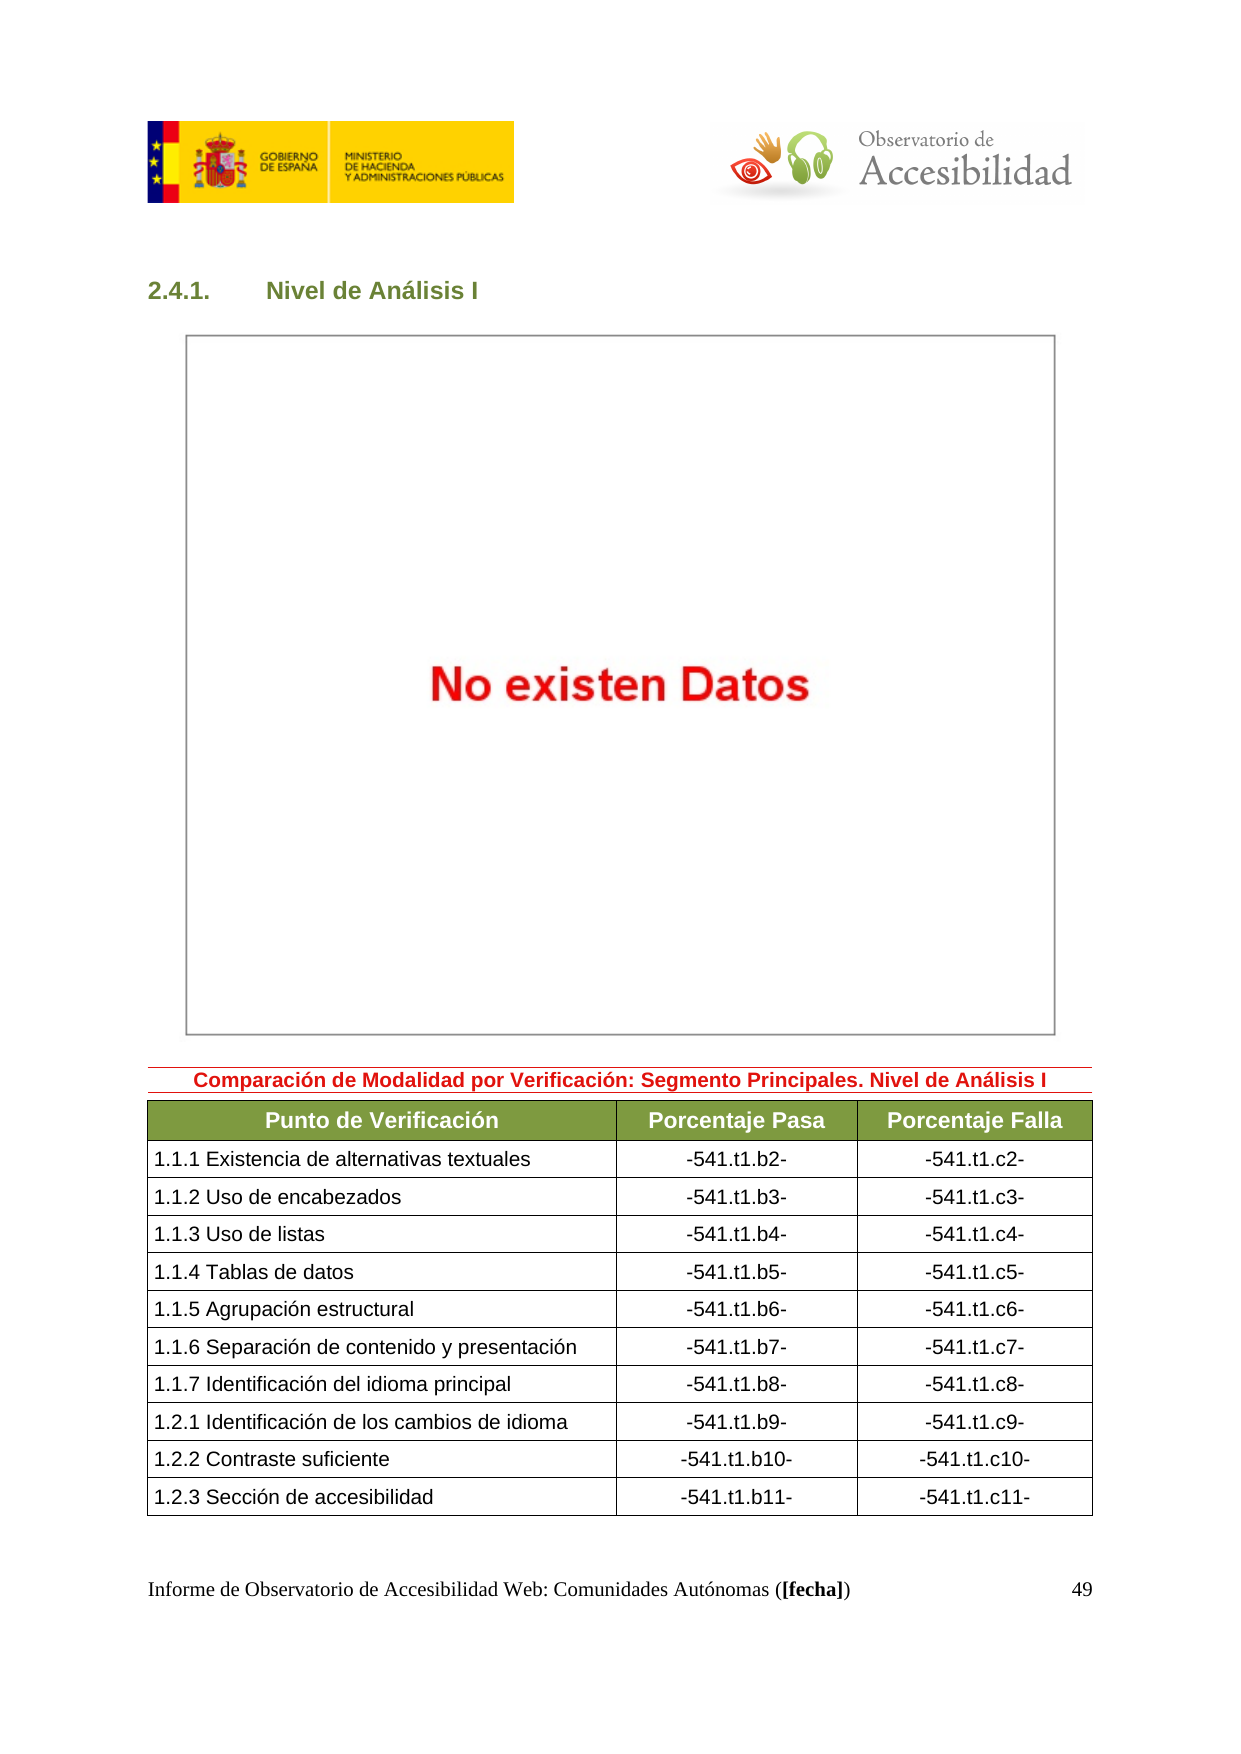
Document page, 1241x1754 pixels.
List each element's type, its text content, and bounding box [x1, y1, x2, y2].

table_header Punto de Verificación [148, 1101, 616, 1140]
table_cell -541.t1.b3- [617, 1178, 857, 1215]
table_cell -541.t1.b2- [617, 1141, 857, 1177]
table_cell 1.1.1 Existencia de alternativas textuales [148, 1141, 616, 1177]
table_cell -541.t1.c7- [858, 1328, 1092, 1365]
table_cell 1.1.5 Agrupación estructural [148, 1291, 616, 1327]
text Comparación de Modalidad por Verificación: Segmento Principales. Nivel de Análisis I [148, 1068, 1092, 1092]
table_cell 1.2.1 Identificación de los cambios de idioma [148, 1403, 616, 1440]
table_cell -541.t1.b7- [617, 1328, 857, 1365]
table_header Porcentaje Falla [858, 1101, 1092, 1140]
table_cell -541.t1.c6- [858, 1291, 1092, 1327]
table_cell -541.t1.b6- [617, 1291, 857, 1327]
table_cell -541.t1.c4- [858, 1216, 1092, 1252]
table_cell 1.1.2 Uso de encabezados [148, 1178, 616, 1215]
list Nivel de Análisis I [148, 276, 1092, 304]
table_cell 1.1.7 Identificación del idioma principal [148, 1366, 616, 1402]
table_cell -541.t1.c2- [858, 1141, 1092, 1177]
picture [147, 121, 514, 203]
table_cell -541.t1.c10- [858, 1441, 1092, 1477]
table_cell -541.t1.c3- [858, 1178, 1092, 1215]
table_cell -541.t1.b11- [617, 1478, 857, 1515]
picture [178, 332, 1062, 1042]
table_cell -541.t1.c9- [858, 1403, 1092, 1440]
table_cell -541.t1.b8- [617, 1366, 857, 1402]
table_cell 1.1.3 Uso de listas [148, 1216, 616, 1252]
table_cell 1.2.2 Contraste suficiente [148, 1441, 616, 1477]
picture [710, 122, 1086, 205]
table_cell -541.t1.b4- [617, 1216, 857, 1252]
table_cell -541.t1.b9- [617, 1403, 857, 1440]
table_cell -541.t1.b10- [617, 1441, 857, 1477]
table_cell 1.1.6 Separación de contenido y presentación [148, 1328, 616, 1365]
table_cell -541.t1.c8- [858, 1366, 1092, 1402]
table_header Porcentaje Pasa [617, 1101, 857, 1140]
table_cell -541.t1.c11- [858, 1478, 1092, 1515]
table_cell -541.t1.c5- [858, 1253, 1092, 1290]
table_cell 1.1.4 Tablas de datos [148, 1253, 616, 1290]
table_cell 1.2.3 Sección de accesibilidad [148, 1478, 616, 1515]
table_cell -541.t1.b5- [617, 1253, 857, 1290]
